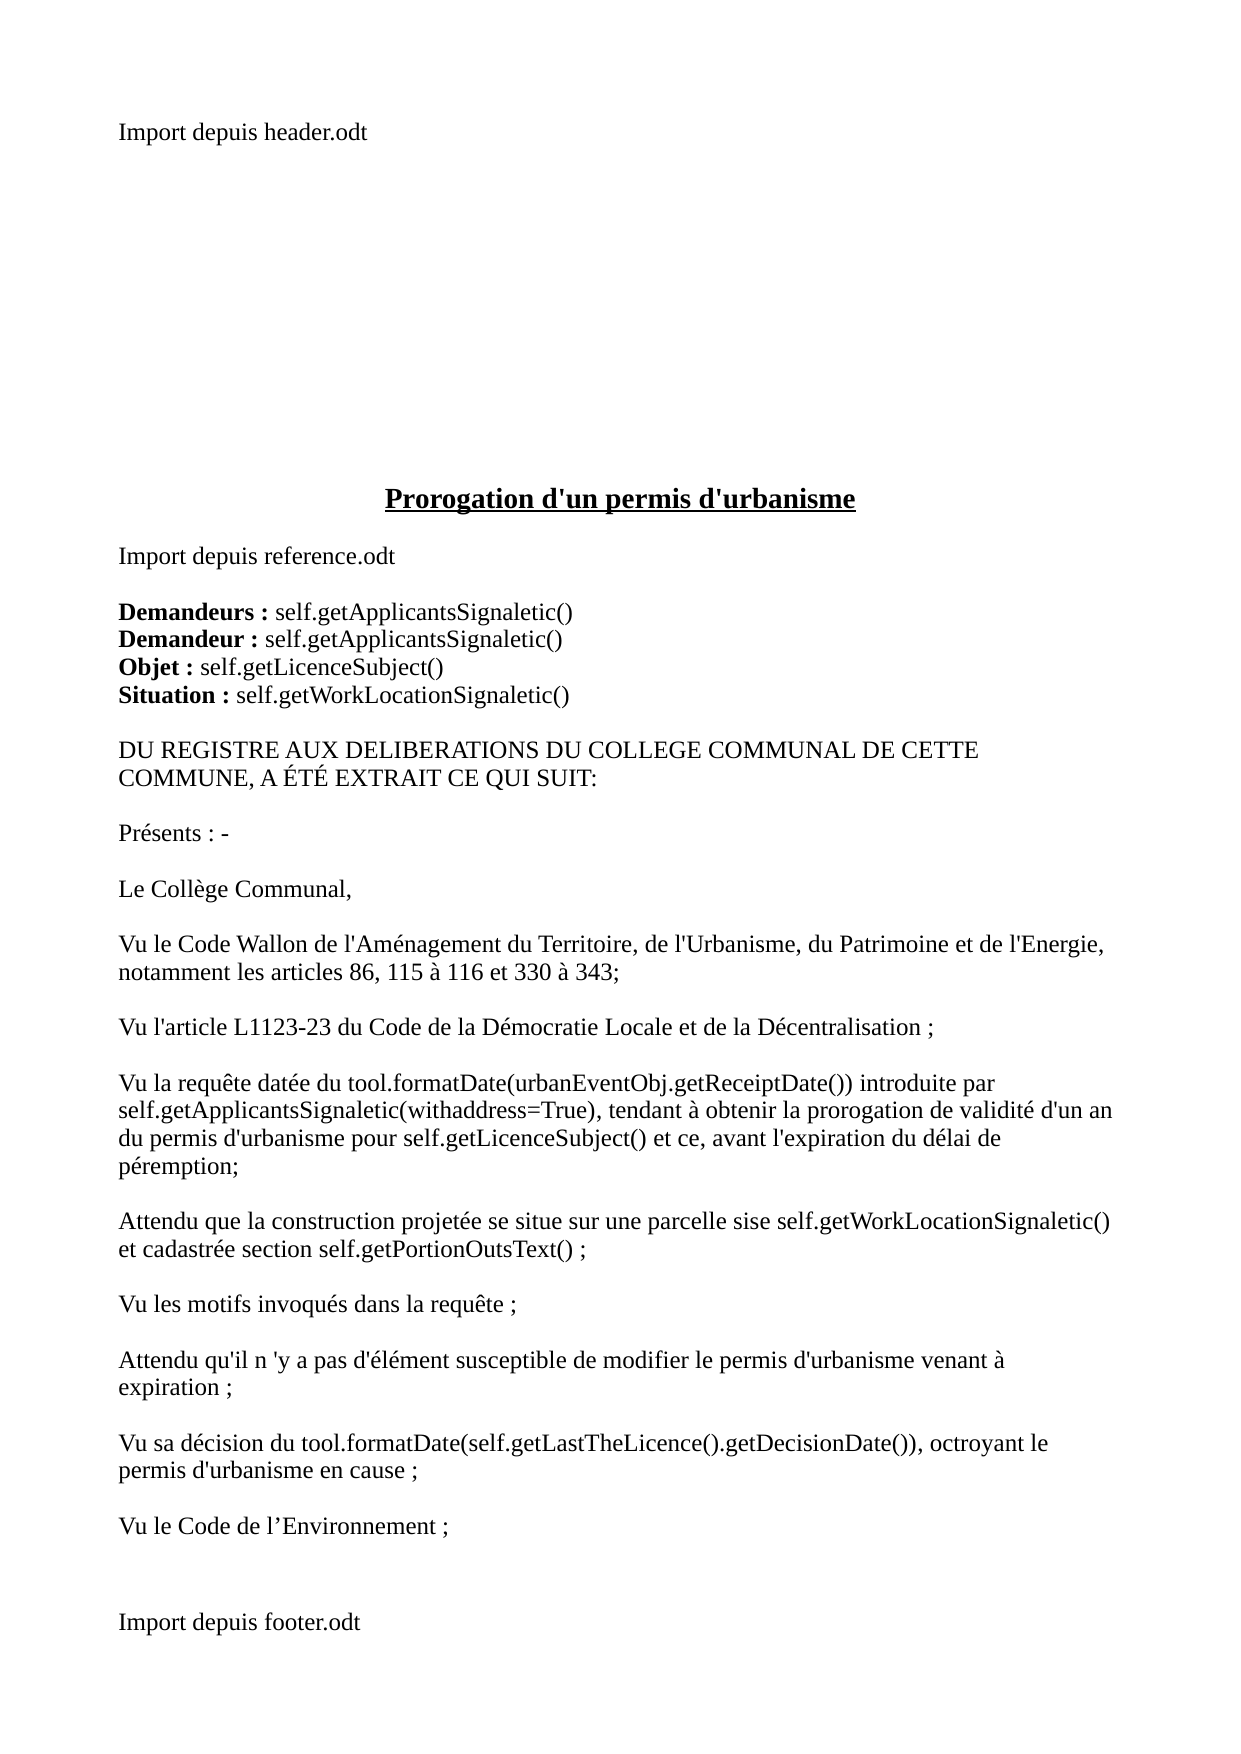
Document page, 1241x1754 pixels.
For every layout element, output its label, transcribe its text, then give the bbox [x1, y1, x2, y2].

title Prorogation d'un permis d'urbanisme [118, 482, 1122, 514]
text Import depuis reference.odt [118, 542, 1122, 570]
text DU REGISTRE AUX DELIBERATIONS DU COLLEGE COMMUNAL DE CETTE COMMUNE, A ÉTÉ EXTRAIT CE QUI SUIT: [118, 736, 1122, 792]
text Attendu qu'il n 'y a pas d'élément susceptible de modifier le permis d'urbanisme venant à expiration ; [118, 1346, 1122, 1401]
text Vu le Code de l’Environnement ; [118, 1512, 1122, 1540]
text Le Collège Communal, [118, 875, 1122, 902]
text Vu sa décision du tool.formatDate(self.getLastTheLicence().getDecisionDate()), octroyant le permis d'urbanisme en cause ; [118, 1429, 1122, 1484]
text Import depuis header.odt [118, 118, 539, 146]
text Vu l'article L1123-23 du Code de la Démocratie Locale et de la Décentralisation ; [118, 1013, 1122, 1041]
text Objet : self.getLicenceSubject() [118, 653, 1122, 681]
text Attendu que la construction projetée se situe sur une parcelle sise self.getWorkLocationSignaletic() et cadastrée section self.getPortionOutsText() ; [118, 1207, 1122, 1263]
text Situation : self.getWorkLocationSignaletic() [118, 681, 1122, 708]
text Vu les motifs invoqués dans la requête ; [118, 1290, 1122, 1318]
text Vu le Code Wallon de l'Aménagement du Territoire, de l'Urbanisme, du Patrimoine et de l'Energie, notamment les articles 86, 115 à 116 et 330 à 343; [118, 930, 1122, 986]
text Présents : - [118, 819, 1122, 847]
text Vu la requête datée du tool.formatDate(urbanEventObj.getReceiptDate()) introduite par self.getApplicantsSignaletic(withaddress=True), tendant à obtenir la prorogation de validité d'un an du permis d'urbanisme pour self.getLicenceSubject() et ce, avant l'expiration du délai de péremption; [118, 1069, 1122, 1179]
text Demandeur : self.getApplicantsSignaletic() [118, 625, 1122, 653]
text Demandeurs : self.getApplicantsSignaletic() [118, 598, 1122, 625]
